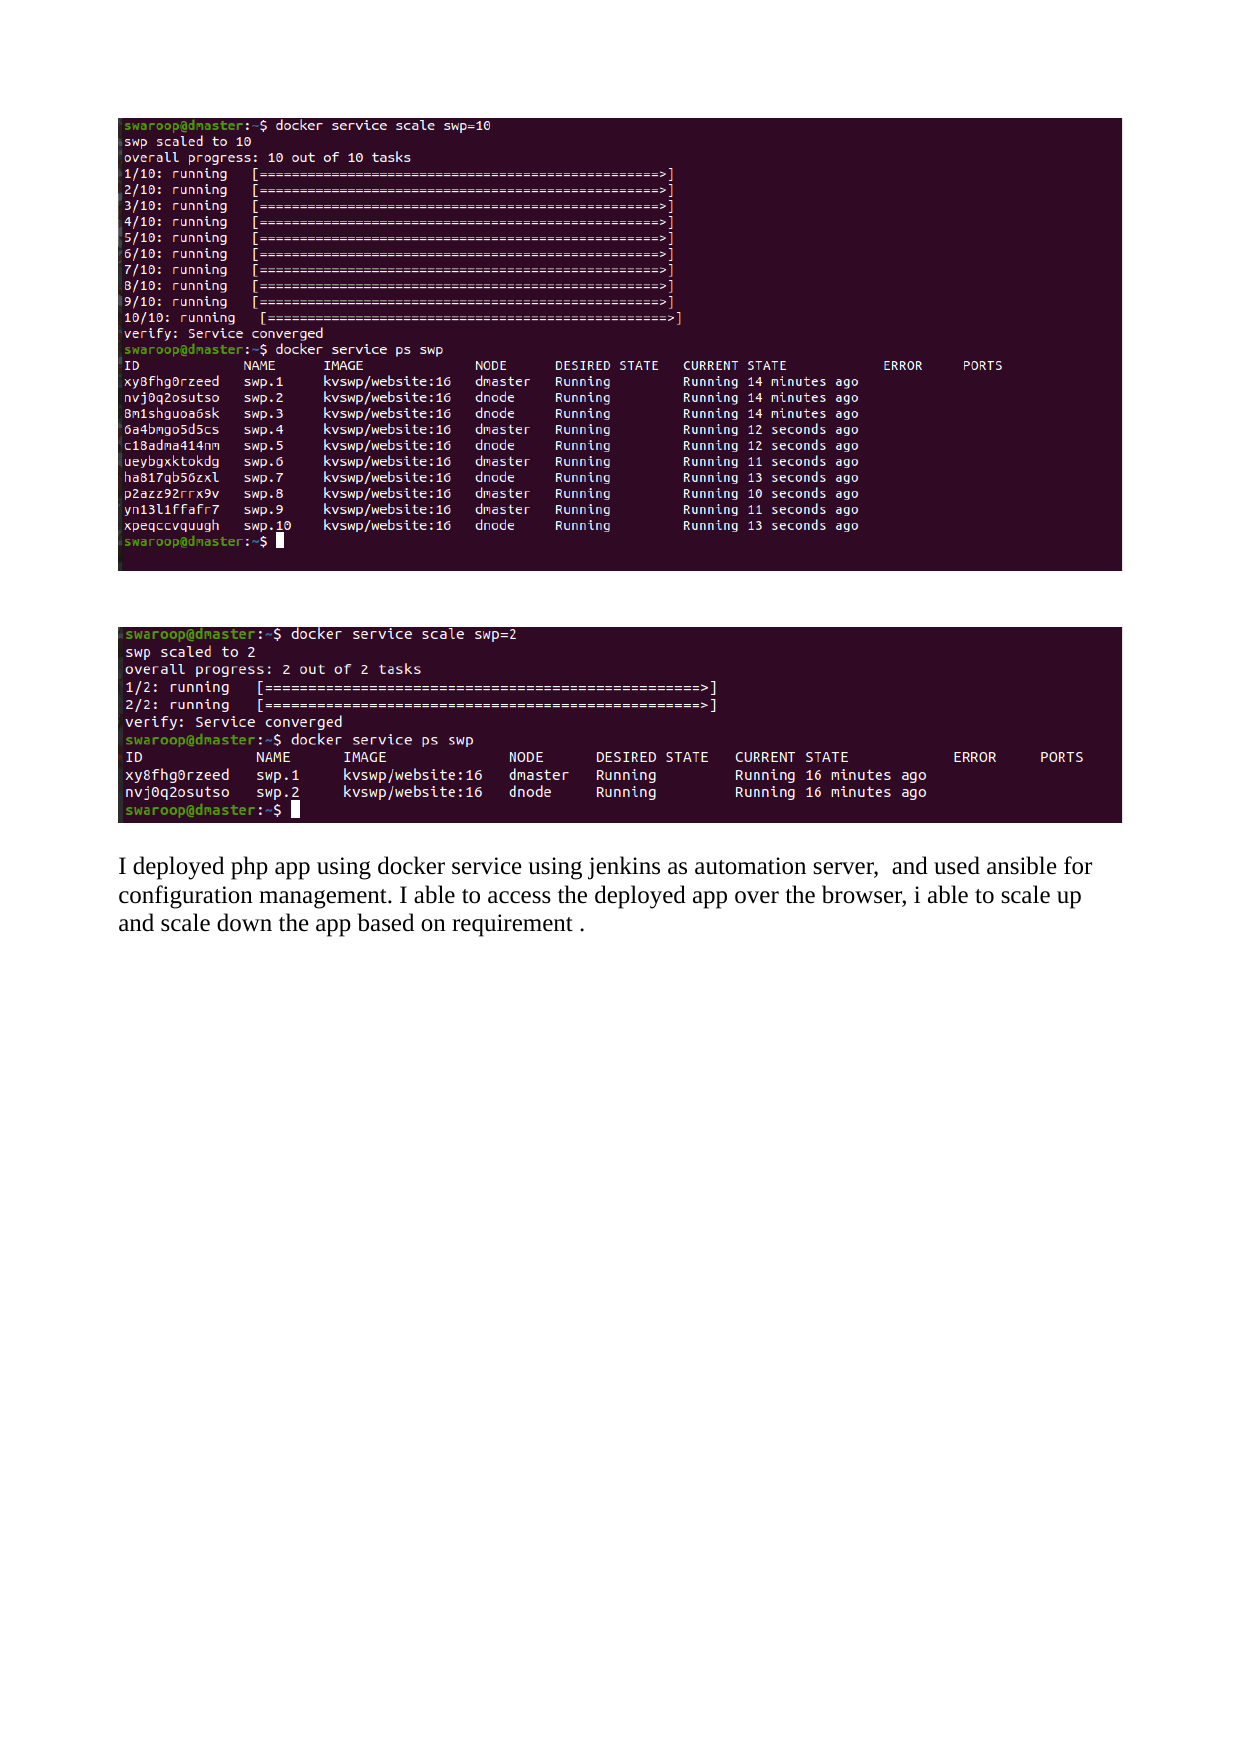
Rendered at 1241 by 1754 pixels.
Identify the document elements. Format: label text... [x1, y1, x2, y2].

picture [118, 627, 1123, 823]
text I deployed php app using docker service using jenkins as automation server, and used ansible for configuration management. I able to access the deployed app over the browser, i able to scale up and scale down the app based on requirement . [118, 851, 1122, 937]
picture [118, 118, 1123, 571]
